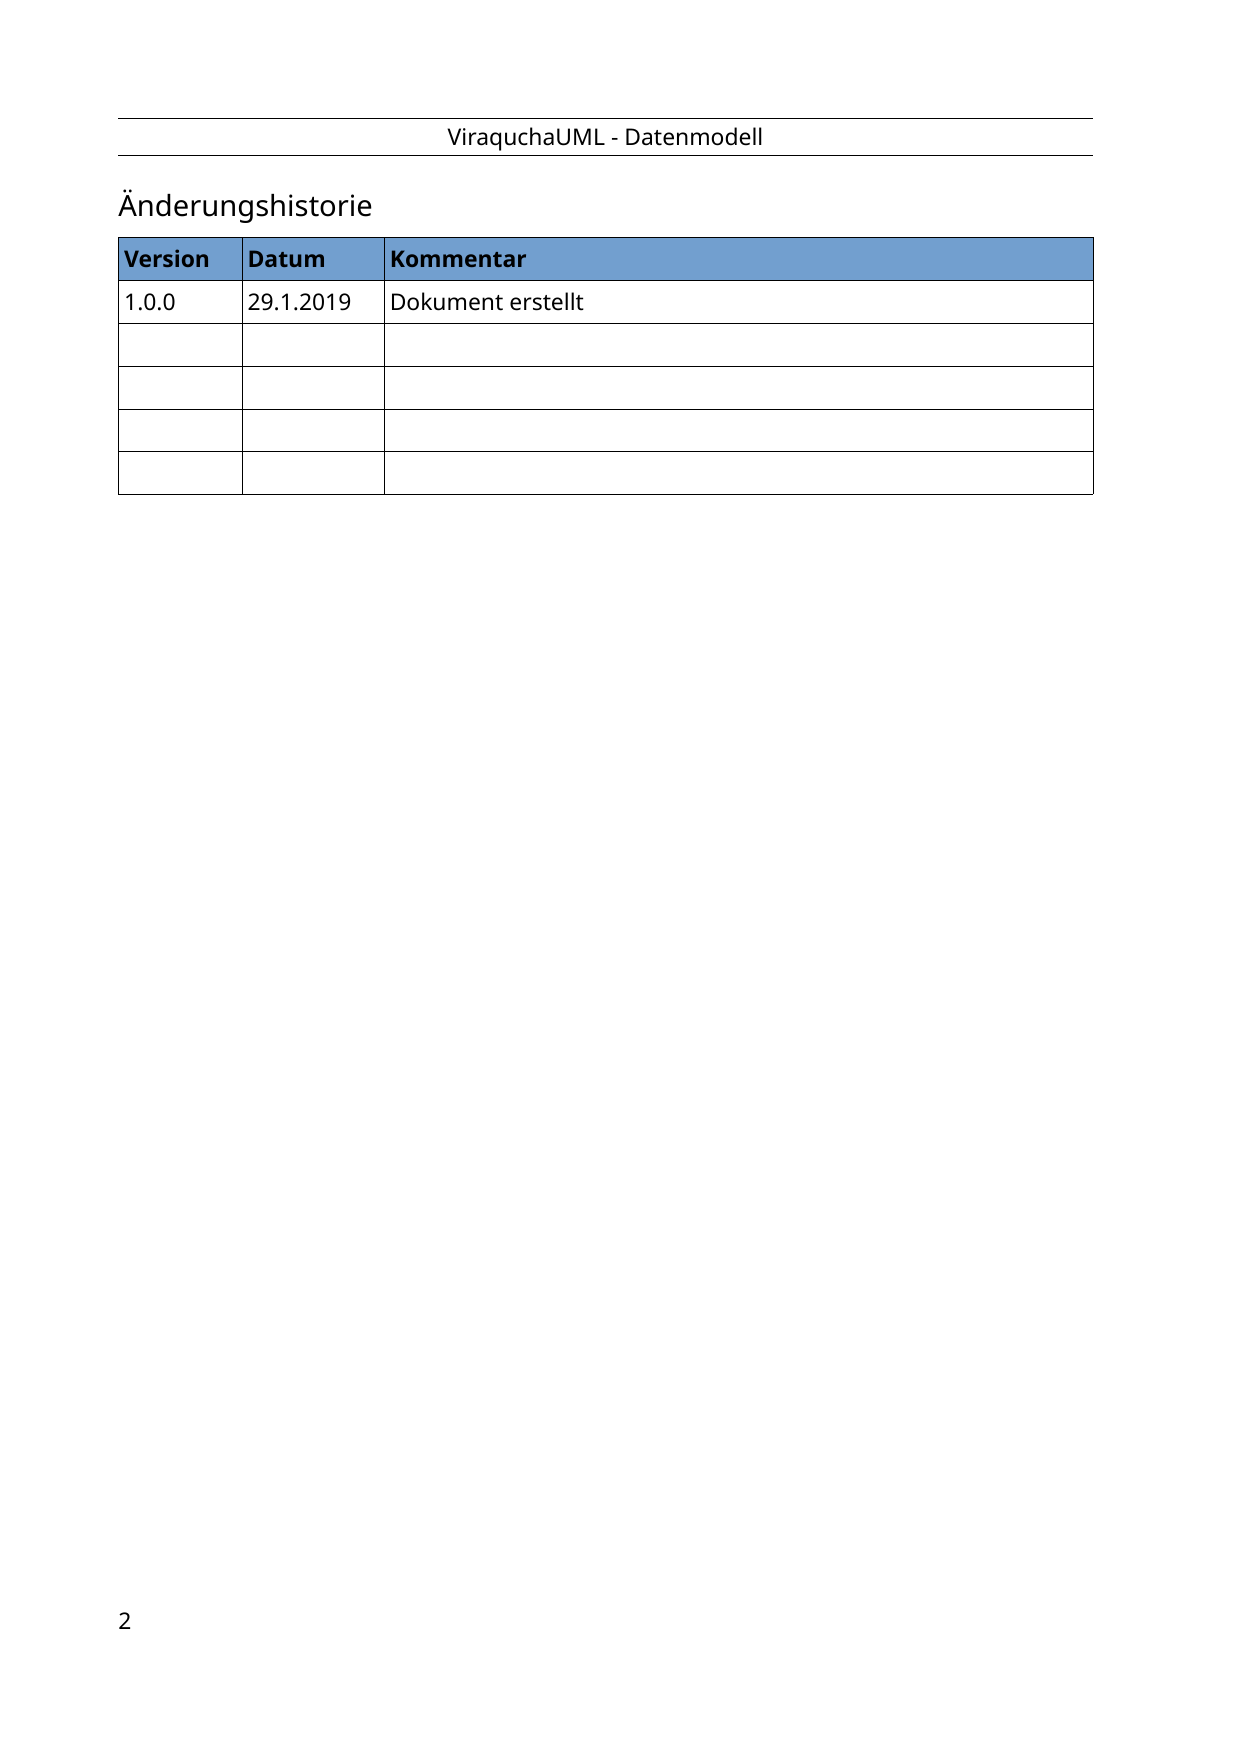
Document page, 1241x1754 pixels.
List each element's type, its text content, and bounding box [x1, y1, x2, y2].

table_cell [243, 367, 384, 408]
table_header Kommentar [385, 238, 1093, 280]
table_cell 1.0.0 [119, 281, 242, 323]
table_cell [385, 367, 1093, 408]
table_cell [385, 324, 1093, 366]
table_header Version [119, 238, 242, 280]
table_cell [385, 452, 1093, 494]
table_cell [243, 410, 384, 451]
table_cell 29.1.2019 [243, 281, 384, 323]
table_cell [119, 452, 242, 494]
table_header Datum [243, 238, 384, 280]
table_cell [243, 324, 384, 366]
table_cell [119, 410, 242, 451]
subtitle Änderungshistorie [118, 185, 1093, 225]
table_cell [119, 367, 242, 408]
table_cell Dokument erstellt [385, 281, 1093, 323]
table_cell [385, 410, 1093, 451]
table_cell [243, 452, 384, 494]
table_cell [119, 324, 242, 366]
